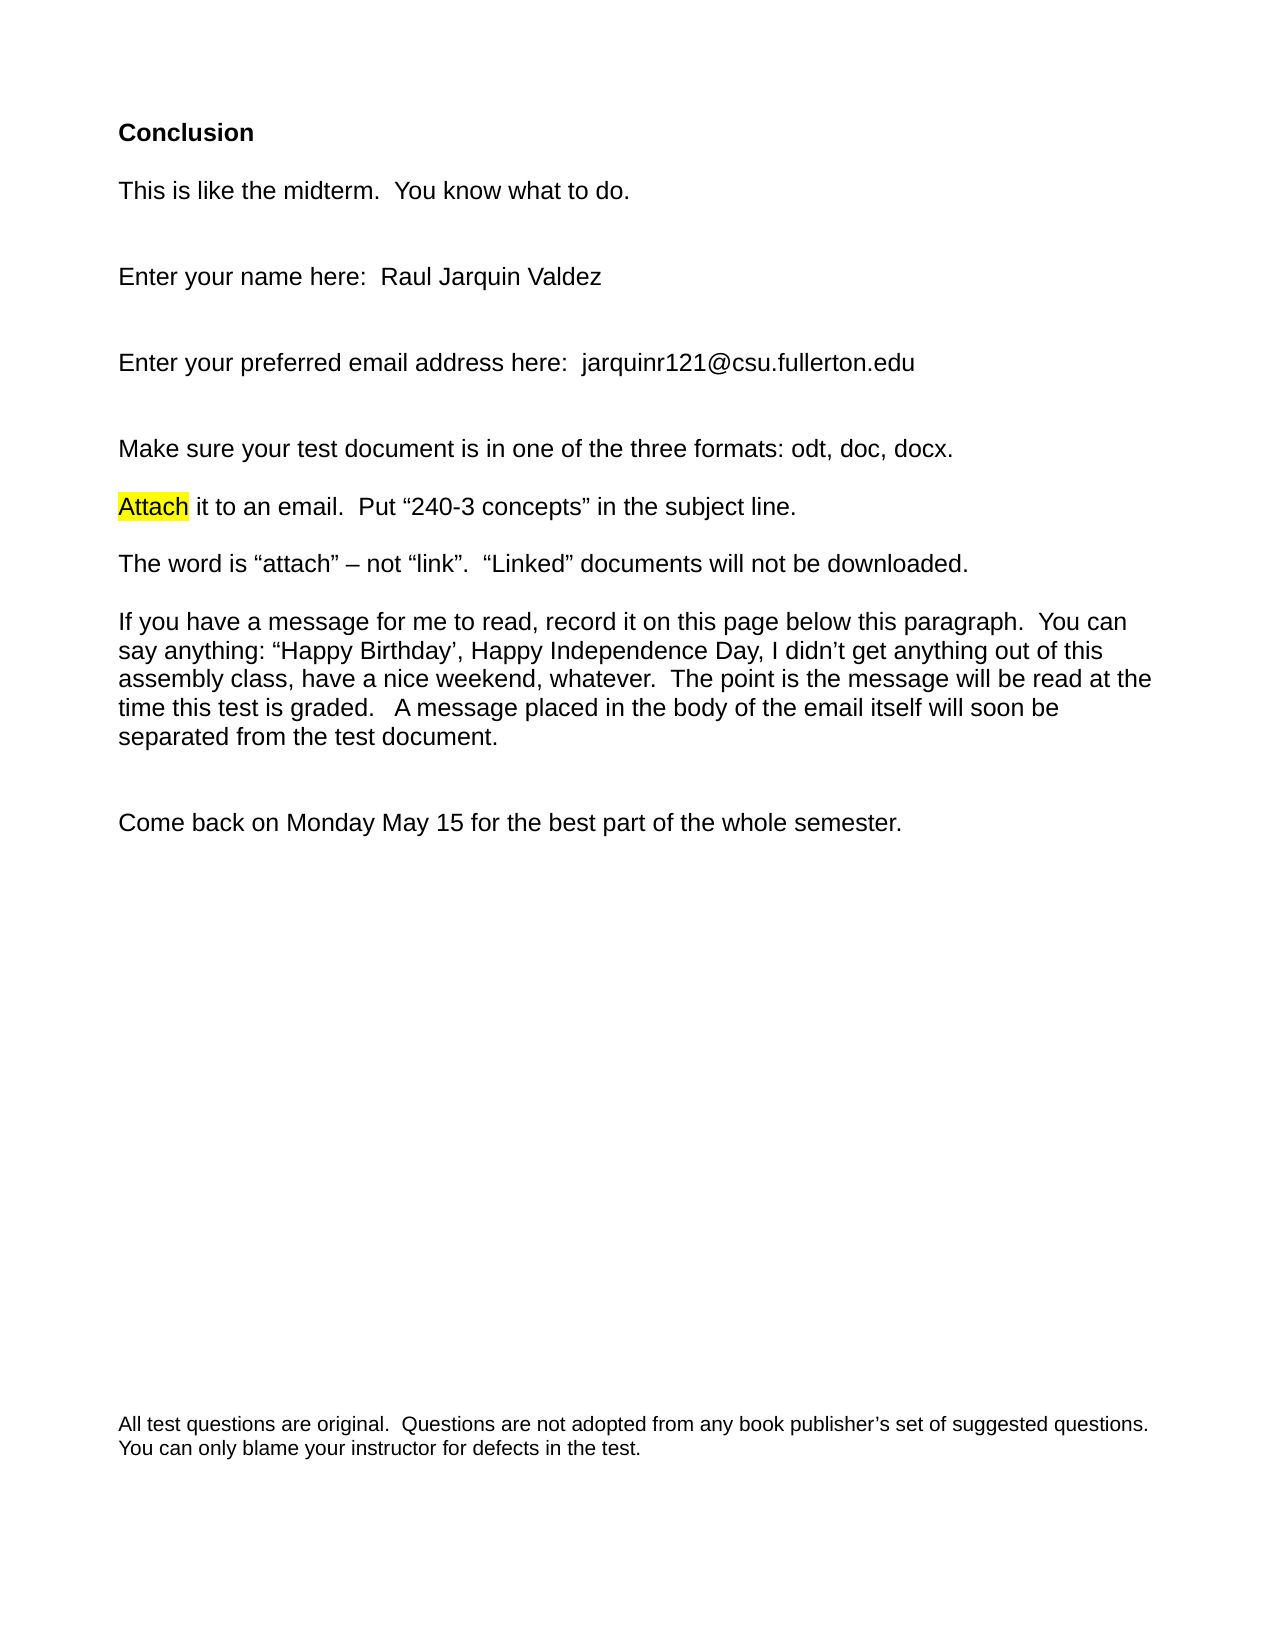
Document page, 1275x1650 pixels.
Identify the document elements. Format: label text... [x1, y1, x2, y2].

text The word is “attach” – not “link”. “Linked” documents will not be downloaded. [118, 549, 1157, 578]
text Enter your name here: Raul Jarquin Valdez [118, 262, 1157, 291]
text All test questions are original. Questions are not adopted from any book publisher’s set of suggested questions. You can only blame your instructor for defects in the test. [118, 1412, 1157, 1460]
text Enter your preferred email address here: jarquinr121@csu.fullerton.edu [118, 348, 1157, 377]
text Attach it to an email. Put “240-3 concepts” in the subject line. [118, 492, 1157, 521]
text This is like the midterm. You know what to do. [118, 176, 1157, 204]
text Come back on Monday May 15 for the best part of the whole semester. [118, 808, 1157, 837]
text Make sure your test document is in one of the three formats: odt, doc, docx. [118, 434, 1157, 463]
text Conclusion [118, 118, 1157, 147]
text If you have a message for me to read, record it on this page below this paragraph. You can say anything: “Happy Birthday’, Happy Independence Day, I didn’t get anything out of this assembly class, have a nice weekend, whatever. The point is the message will be read at the time this test is graded. A message placed in the body of the email itself will soon be separated from the test document. [118, 607, 1157, 751]
